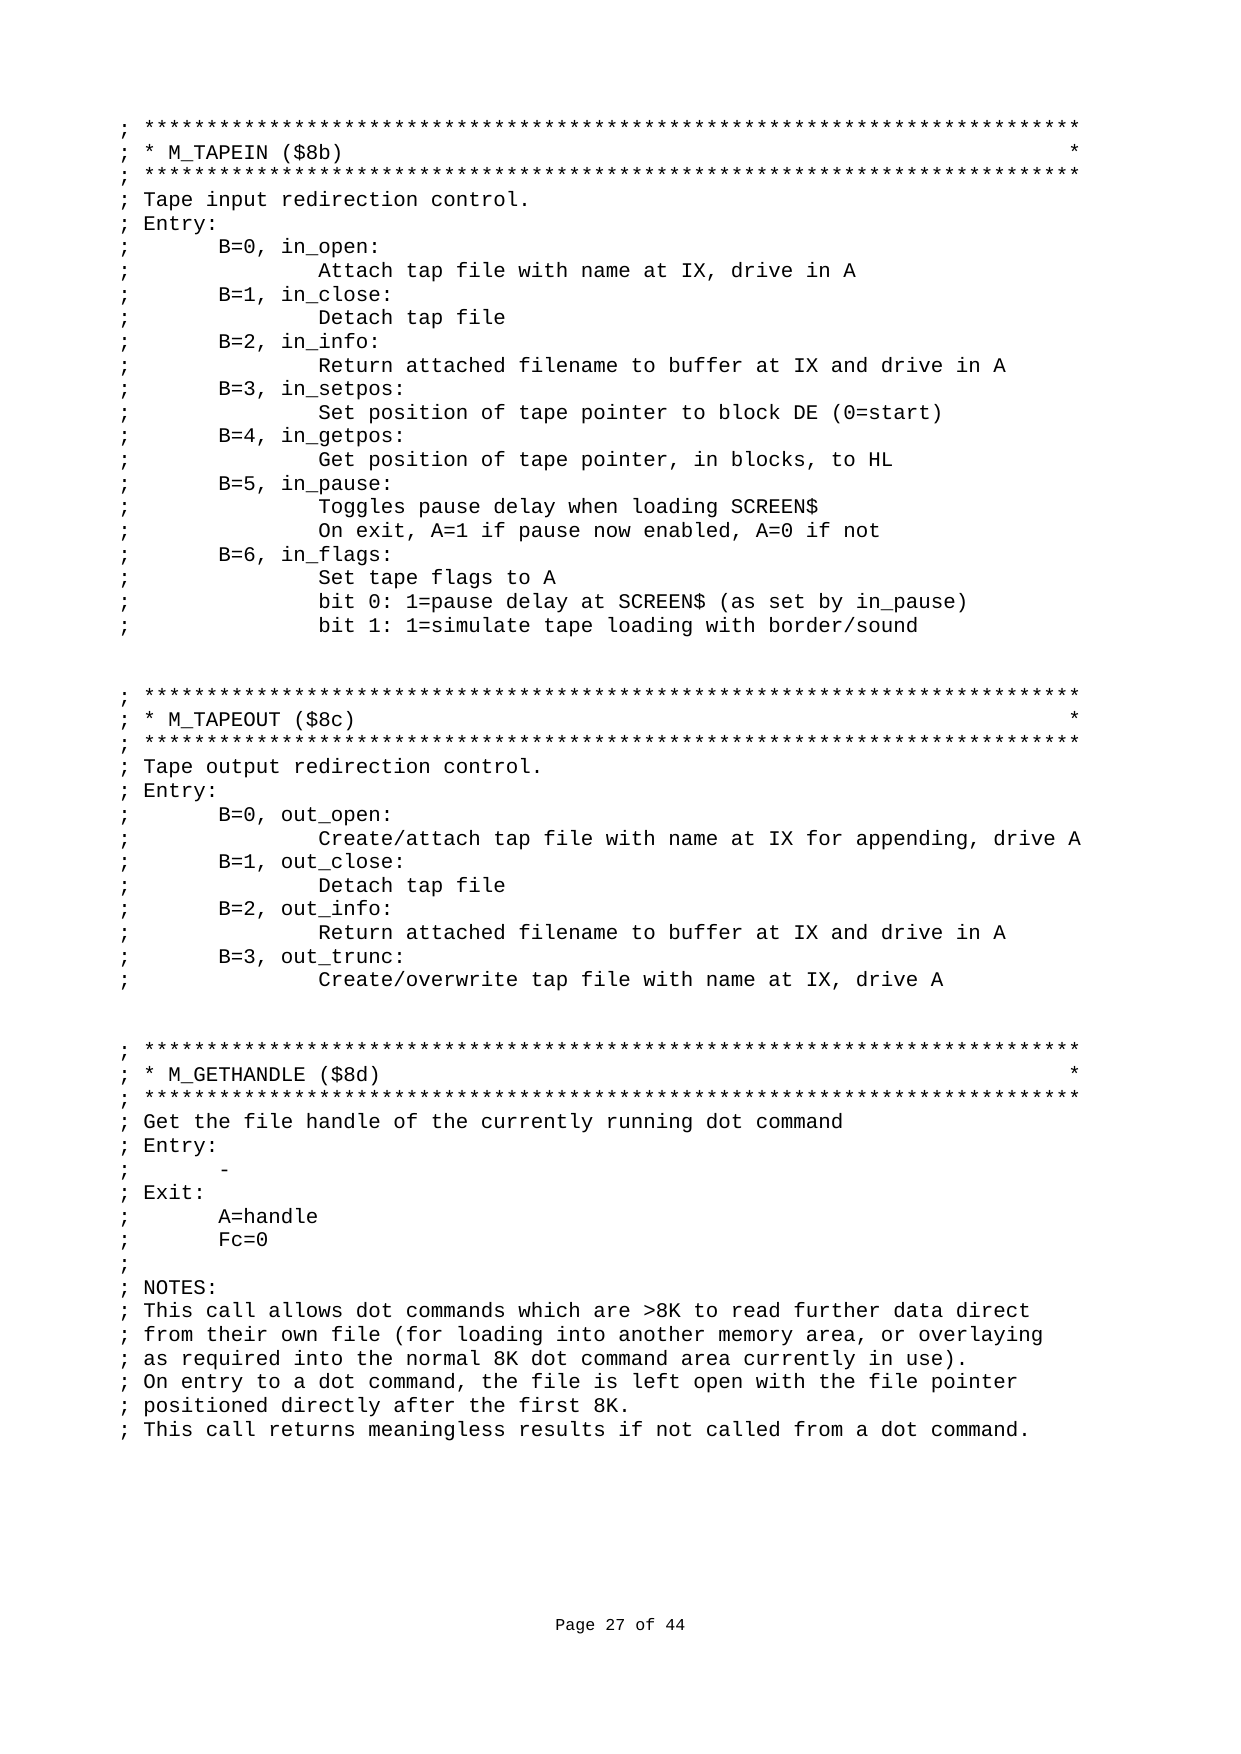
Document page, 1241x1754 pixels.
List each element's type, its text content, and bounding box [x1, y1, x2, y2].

text ; B=0, in_open: [118, 236, 1122, 260]
text ; *************************************************************************** [118, 118, 1122, 142]
text ; B=1, in_close: [118, 284, 1122, 307]
text ; This call returns meaningless results if not called from a dot command. [118, 1419, 1122, 1442]
text ; bit 0: 1=pause delay at SCREEN$ (as set by in_pause) [118, 591, 1122, 615]
text ; Toggles pause delay when loading SCREEN$ [118, 496, 1122, 520]
text ; bit 1: 1=simulate tape loading with border/sound [118, 615, 1122, 638]
text ; Get the file handle of the currently running dot command [118, 1111, 1122, 1135]
text ; *************************************************************************** [118, 686, 1122, 709]
text ; On entry to a dot command, the file is left open with the file pointer [118, 1371, 1122, 1395]
text ; Set position of tape pointer to block DE (0=start) [118, 402, 1122, 426]
text ; *************************************************************************** [118, 1088, 1122, 1111]
text ; Entry: [118, 213, 1122, 236]
text ; B=3, out_trunc: [118, 946, 1122, 969]
text ; Detach tap file [118, 307, 1122, 331]
text ; This call allows dot commands which are >8K to read further data direct [118, 1300, 1122, 1324]
text ; Attach tap file with name at IX, drive in A [118, 260, 1122, 284]
text ; * M_GETHANDLE ($8d) * [118, 1064, 1122, 1088]
text ; as required into the normal 8K dot command area currently in use). [118, 1348, 1122, 1371]
text ; B=0, out_open: [118, 804, 1122, 827]
text ; from their own file (for loading into another memory area, or overlaying [118, 1324, 1122, 1348]
text ; B=2, out_info: [118, 898, 1122, 922]
text ; Tape input redirection control. [118, 189, 1122, 213]
text ; Tape output redirection control. [118, 757, 1122, 780]
text ; Exit: [118, 1182, 1122, 1206]
text ; Entry: [118, 780, 1122, 804]
text ; *************************************************************************** [118, 165, 1122, 189]
text ; - [118, 1158, 1122, 1182]
text ; B=3, in_setpos: [118, 378, 1122, 402]
text ; Entry: [118, 1135, 1122, 1158]
text ; Get position of tape pointer, in blocks, to HL [118, 449, 1122, 473]
text ; *************************************************************************** [118, 733, 1122, 757]
text ; Return attached filename to buffer at IX and drive in A [118, 922, 1122, 946]
text ; B=6, in_flags: [118, 544, 1122, 567]
text ; B=1, out_close: [118, 851, 1122, 875]
text ; B=4, in_getpos: [118, 426, 1122, 449]
text ; Return attached filename to buffer at IX and drive in A [118, 354, 1122, 378]
text ; *************************************************************************** [118, 1040, 1122, 1064]
text ; A=handle [118, 1206, 1122, 1229]
text ; [118, 1253, 1122, 1277]
text ; On exit, A=1 if pause now enabled, A=0 if not [118, 520, 1122, 544]
text ; positioned directly after the first 8K. [118, 1395, 1122, 1419]
text ; B=2, in_info: [118, 331, 1122, 354]
text ; Create/overwrite tap file with name at IX, drive A [118, 969, 1122, 993]
text ; Detach tap file [118, 875, 1122, 898]
text ; * M_TAPEOUT ($8c) * [118, 709, 1122, 733]
text ; NOTES: [118, 1277, 1122, 1300]
text ; Set tape flags to A [118, 567, 1122, 591]
text ; Create/attach tap file with name at IX for appending, drive A [118, 827, 1122, 851]
text ; B=5, in_pause: [118, 473, 1122, 496]
text ; Fc=0 [118, 1229, 1122, 1253]
text ; * M_TAPEIN ($8b) * [118, 142, 1122, 165]
